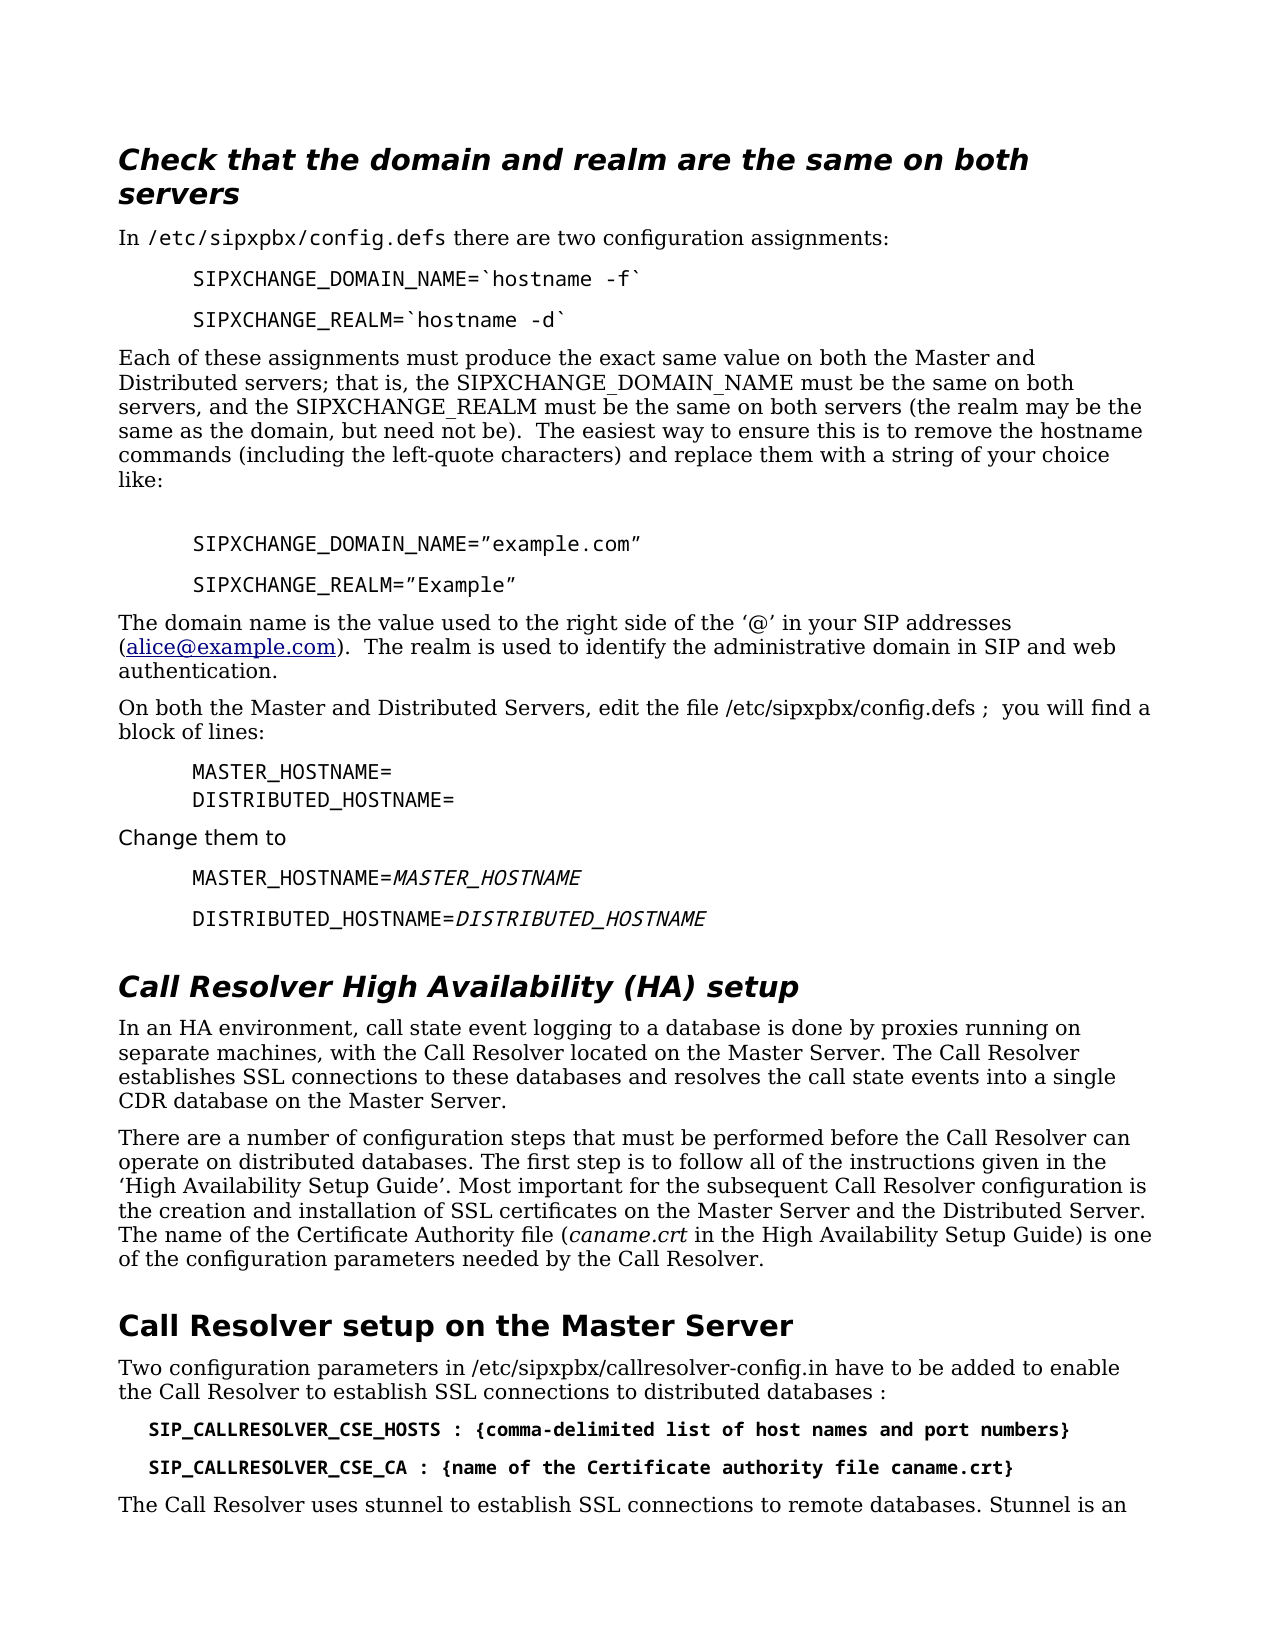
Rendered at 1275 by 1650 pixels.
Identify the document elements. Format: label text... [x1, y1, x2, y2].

text SIPXCHANGE_REALM=`hostname -d` [192, 305, 1157, 334]
text SIPXCHANGE_DOMAIN_NAME=”example.com” [192, 529, 1157, 557]
text The domain name is the value used to the right side of the ‘@’ in your SIP addresses (alice@example.com). The realm is used to identify the administrative domain in SIP and web authentication. [118, 611, 1157, 683]
text Two configuration parameters in /etc/sipxpbx/callresolver-config.in have to be added to enable the Call Resolver to establish SSL connections to distributed databases : [118, 1356, 1157, 1404]
text DISTRIBUTED_HOSTNAME=DISTRIBUTED_HOSTNAME [192, 904, 1157, 932]
text SIPXCHANGE_REALM=”Example” [192, 570, 1157, 598]
subtitle Call Resolver High Availability (HA) setup [118, 970, 1157, 1004]
text MASTER_HOSTNAME= DISTRIBUTED_HOSTNAME= [192, 757, 1157, 814]
text Each of these assignments must produce the exact same value on both the Master and Distributed servers; that is, the SIPXCHANGE_DOMAIN_NAME must be the same on both servers, and the SIPXCHANGE_REALM must be the same on both servers (the realm may be the same as the domain, but need not be). The easiest way to ensure this is to remove the hostname commands (including the left-quote characters) and replace them with a string of your choice like: [118, 346, 1157, 492]
text In an HA environment, call state event logging to a database is done by proxies running on separate machines, with the Call Resolver located on the Master Server. The Call Resolver establishes SSL connections to these databases and resolves the call state events into a single CDR database on the Master Server. [118, 1016, 1157, 1113]
text In /etc/sipxpbx/config.defs there are two configuration assignments: [118, 223, 1157, 252]
text Change them to [118, 826, 1157, 851]
text There are a number of configuration steps that must be performed before the Call Resolver can operate on distributed databases. The first step is to follow all of the instructions given in the ‘High Availability Setup Guide’. Most important for the subsequent Call Resolver configuration is the creation and installation of SSL certificates on the Master Server and the Distributed Server. The name of the Certificate Authority file (caname.crt in the High Availability Setup Guide) is one of the configuration parameters needed by the Call Resolver. [118, 1126, 1157, 1272]
text SIP_CALLRESOLVER_CSE_CA : {name of the Certificate authority file caname.crt} [148, 1455, 1157, 1480]
text On both the Master and Distributed Servers, edit the file /etc/sipxpbx/config.defs ; you will find a block of lines: [118, 696, 1157, 744]
text SIPXCHANGE_DOMAIN_NAME=`hostname -f` [192, 264, 1157, 293]
subtitle Check that the domain and realm are the same on both servers [118, 143, 1157, 211]
subtitle Call Resolver setup on the Master Server [118, 1309, 1157, 1343]
text MASTER_HOSTNAME=MASTER_HOSTNAME [192, 863, 1157, 892]
text SIP_CALLRESOLVER_CSE_HOSTS : {comma-delimited list of host names and port numbers} [148, 1417, 1157, 1442]
text The Call Resolver uses stunnel to establish SSL connections to remote databases. Stunnel is an [118, 1493, 1157, 1517]
